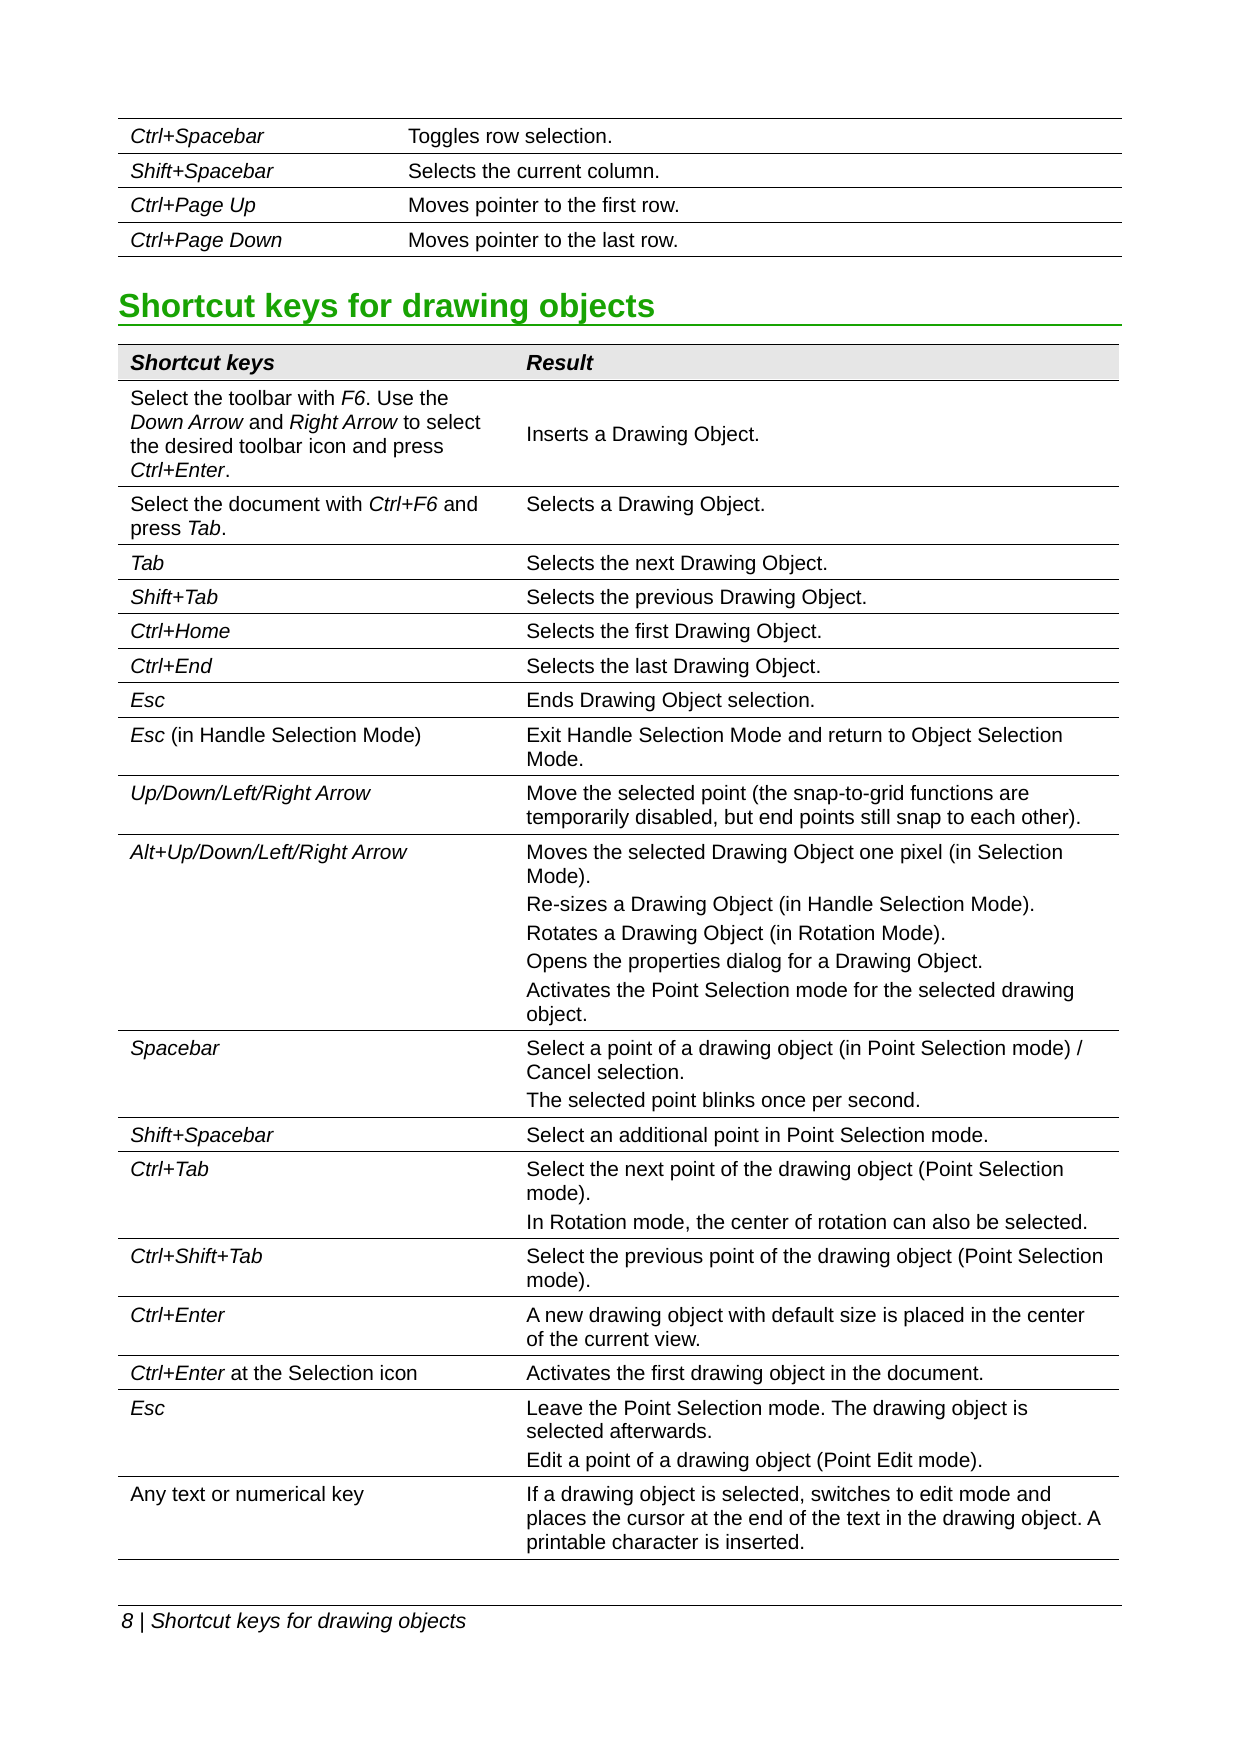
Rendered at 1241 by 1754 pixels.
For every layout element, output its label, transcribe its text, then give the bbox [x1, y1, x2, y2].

table_cell Inserts a Drawing Object. [514, 381, 1119, 486]
table_cell Shift+Spacebar [118, 154, 396, 187]
table_cell Up/Down/Left/Right Arrow [118, 776, 514, 834]
table_header Result [514, 345, 1119, 379]
table_cell Select the toolbar with F6. Use the Down Arrow and Right Arrow to select the desired toolbar icon and press Ctrl+Enter. [118, 381, 514, 486]
table_cell Tab [118, 545, 514, 579]
table_cell Ctrl+Enter at the Selection icon [118, 1356, 514, 1389]
table_cell A new drawing object with default size is placed in the center of the current view. [514, 1297, 1119, 1355]
table_cell Shift+Tab [118, 580, 514, 613]
table_cell Activates the first drawing object in the document. [514, 1356, 1119, 1389]
table_cell Ctrl+Page Down [118, 223, 396, 256]
table_cell Esc [118, 683, 514, 717]
table_cell Any text or numerical key [118, 1477, 514, 1559]
table_cell Ctrl+Spacebar [118, 119, 396, 153]
table_header Shortcut keys [118, 345, 514, 379]
table_cell Selects a Drawing Object. [514, 487, 1119, 544]
table_cell Exit Handle Selection Mode and return to Object Selection Mode. [514, 718, 1119, 775]
table_cell Leave the Point Selection mode. The drawing object is selected afterwards. Edit a point of a drawing object (Point Edit mode). [514, 1390, 1119, 1476]
table_cell Select an additional point in Point Selection mode. [514, 1118, 1119, 1151]
table_cell Move the selected point (the snap-to-grid functions are temporarily disabled, but end points still snap to each other). [514, 776, 1119, 834]
table_cell Ctrl+End [118, 649, 514, 682]
table_cell Ctrl+Enter [118, 1297, 514, 1355]
table_cell Spacebar [118, 1031, 514, 1117]
table_cell Moves pointer to the last row. [396, 223, 1122, 256]
table_cell Selects the current column. [396, 154, 1122, 187]
table_cell Esc (in Handle Selection Mode) [118, 718, 514, 775]
table_cell Selects the previous Drawing Object. [514, 580, 1119, 613]
table_cell Ctrl+Page Up [118, 188, 396, 222]
table_cell Select the document with Ctrl+F6 and press Tab. [118, 487, 514, 544]
table_cell Shift+Spacebar [118, 1118, 514, 1151]
table_cell Ctrl+Shift+Tab [118, 1239, 514, 1296]
table_cell Moves the selected Drawing Object one pixel (in Selection Mode). Re-sizes a Drawing Object (in Handle Selection Mode). Rotates a Drawing Object (in Rotation Mode). Opens the properties dialog for a Drawing Object. Activates the Point Selection mode for the selected drawing object. [514, 835, 1119, 1030]
table_cell Select the previous point of the drawing object (Point Selection mode). [514, 1239, 1119, 1296]
table_cell Alt+Up/Down/Left/Right Arrow [118, 835, 514, 1030]
table_cell Select the next point of the drawing object (Point Selection mode). In Rotation mode, the center of rotation can also be selected. [514, 1152, 1119, 1238]
table_cell If a drawing object is selected, switches to edit mode and places the cursor at the end of the text in the drawing object. A printable character is inserted. [514, 1477, 1119, 1559]
table_cell Moves pointer to the first row. [396, 188, 1122, 222]
table_cell Toggles row selection. [396, 119, 1122, 153]
table_cell Select a point of a drawing object (in Point Selection mode) / Cancel selection. The selected point blinks once per second. [514, 1031, 1119, 1117]
table_cell Ctrl+Tab [118, 1152, 514, 1238]
subtitle Shortcut keys for drawing objects [118, 286, 1122, 324]
table_cell Ctrl+Home [118, 614, 514, 648]
table_cell Selects the next Drawing Object. [514, 545, 1119, 579]
table_cell Esc [118, 1390, 514, 1476]
table_cell Ends Drawing Object selection. [514, 683, 1119, 717]
table_cell Selects the last Drawing Object. [514, 649, 1119, 682]
table_cell Selects the first Drawing Object. [514, 614, 1119, 648]
